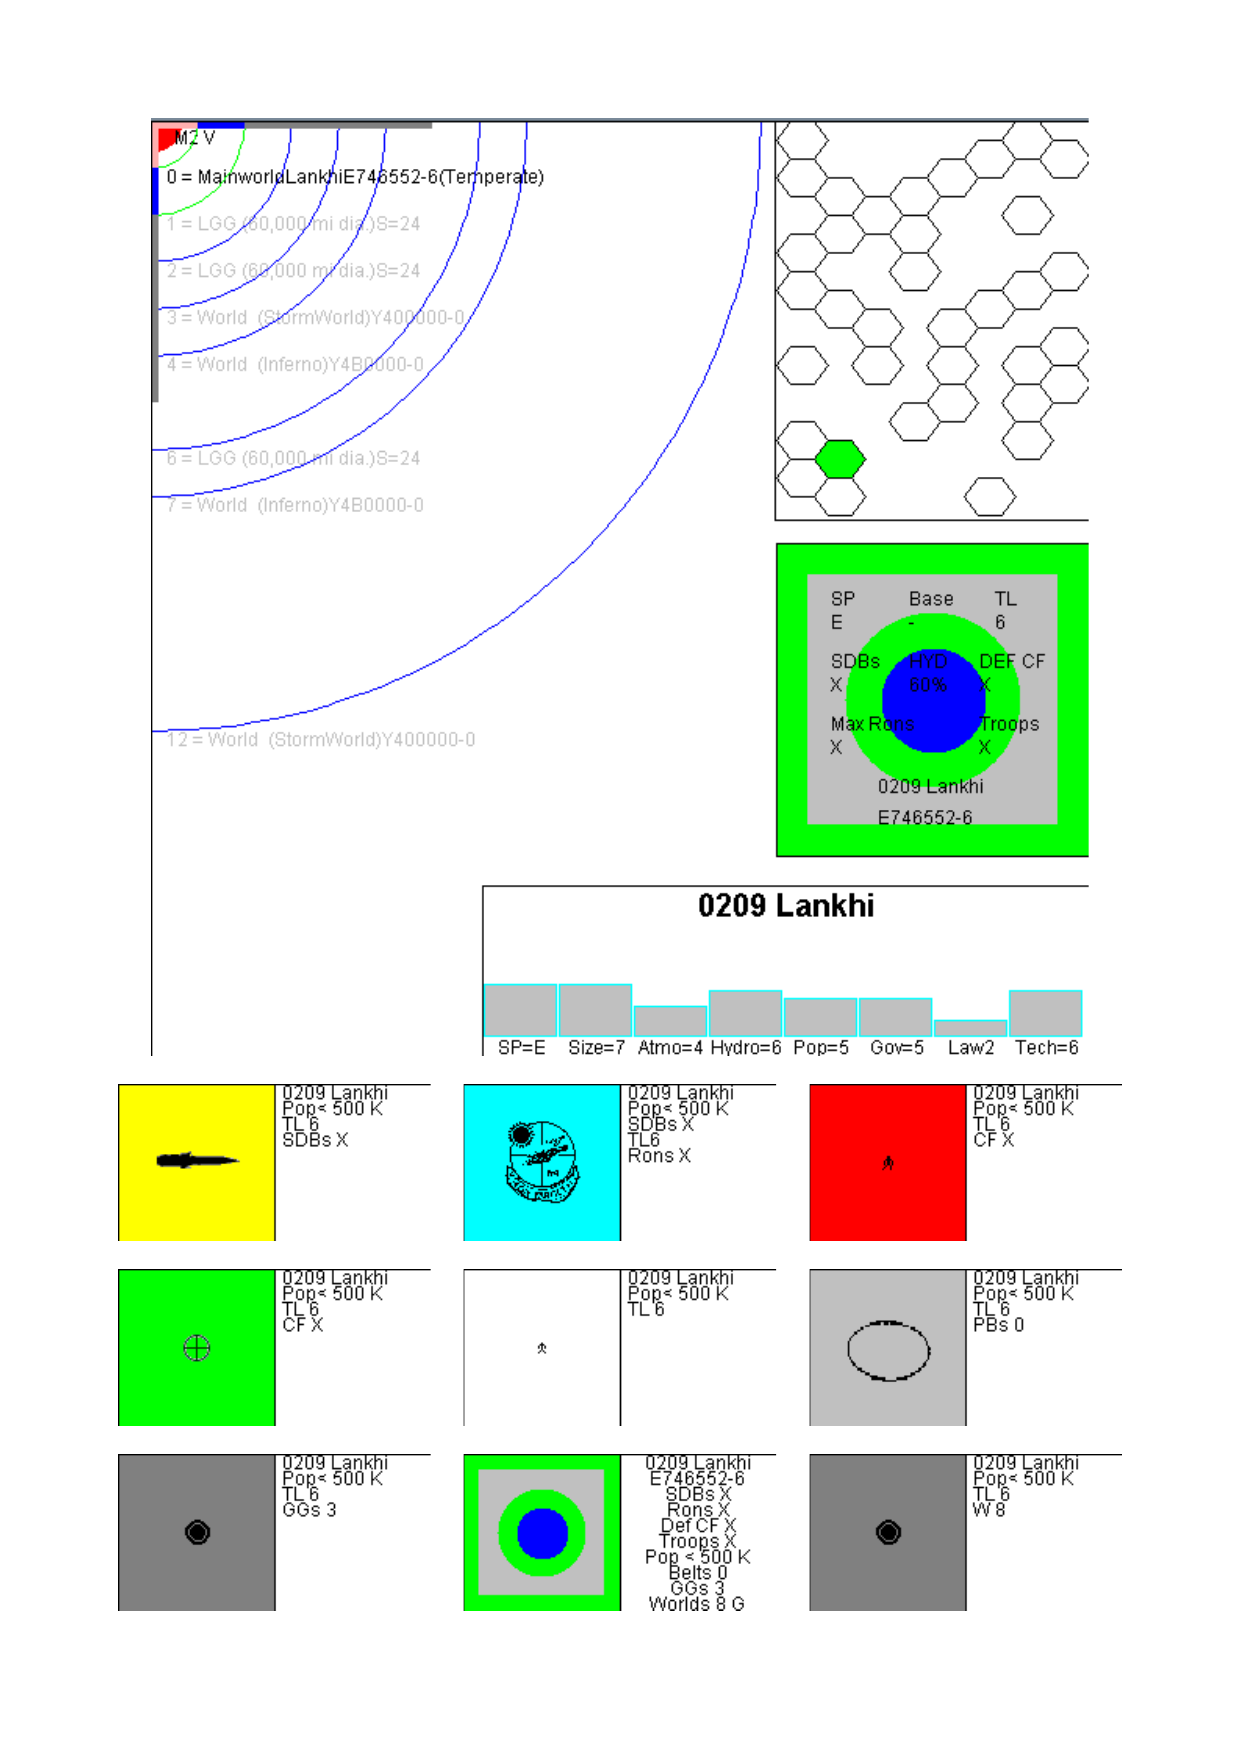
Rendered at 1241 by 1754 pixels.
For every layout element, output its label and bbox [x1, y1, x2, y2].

picture [118, 1084, 431, 1241]
picture [118, 1269, 431, 1426]
picture [809, 1269, 1122, 1426]
picture [118, 1454, 431, 1611]
picture [809, 1084, 1122, 1241]
picture [463, 1084, 777, 1241]
picture [809, 1454, 1122, 1611]
picture [463, 1269, 777, 1426]
picture [151, 118, 1089, 1056]
picture [463, 1454, 777, 1611]
